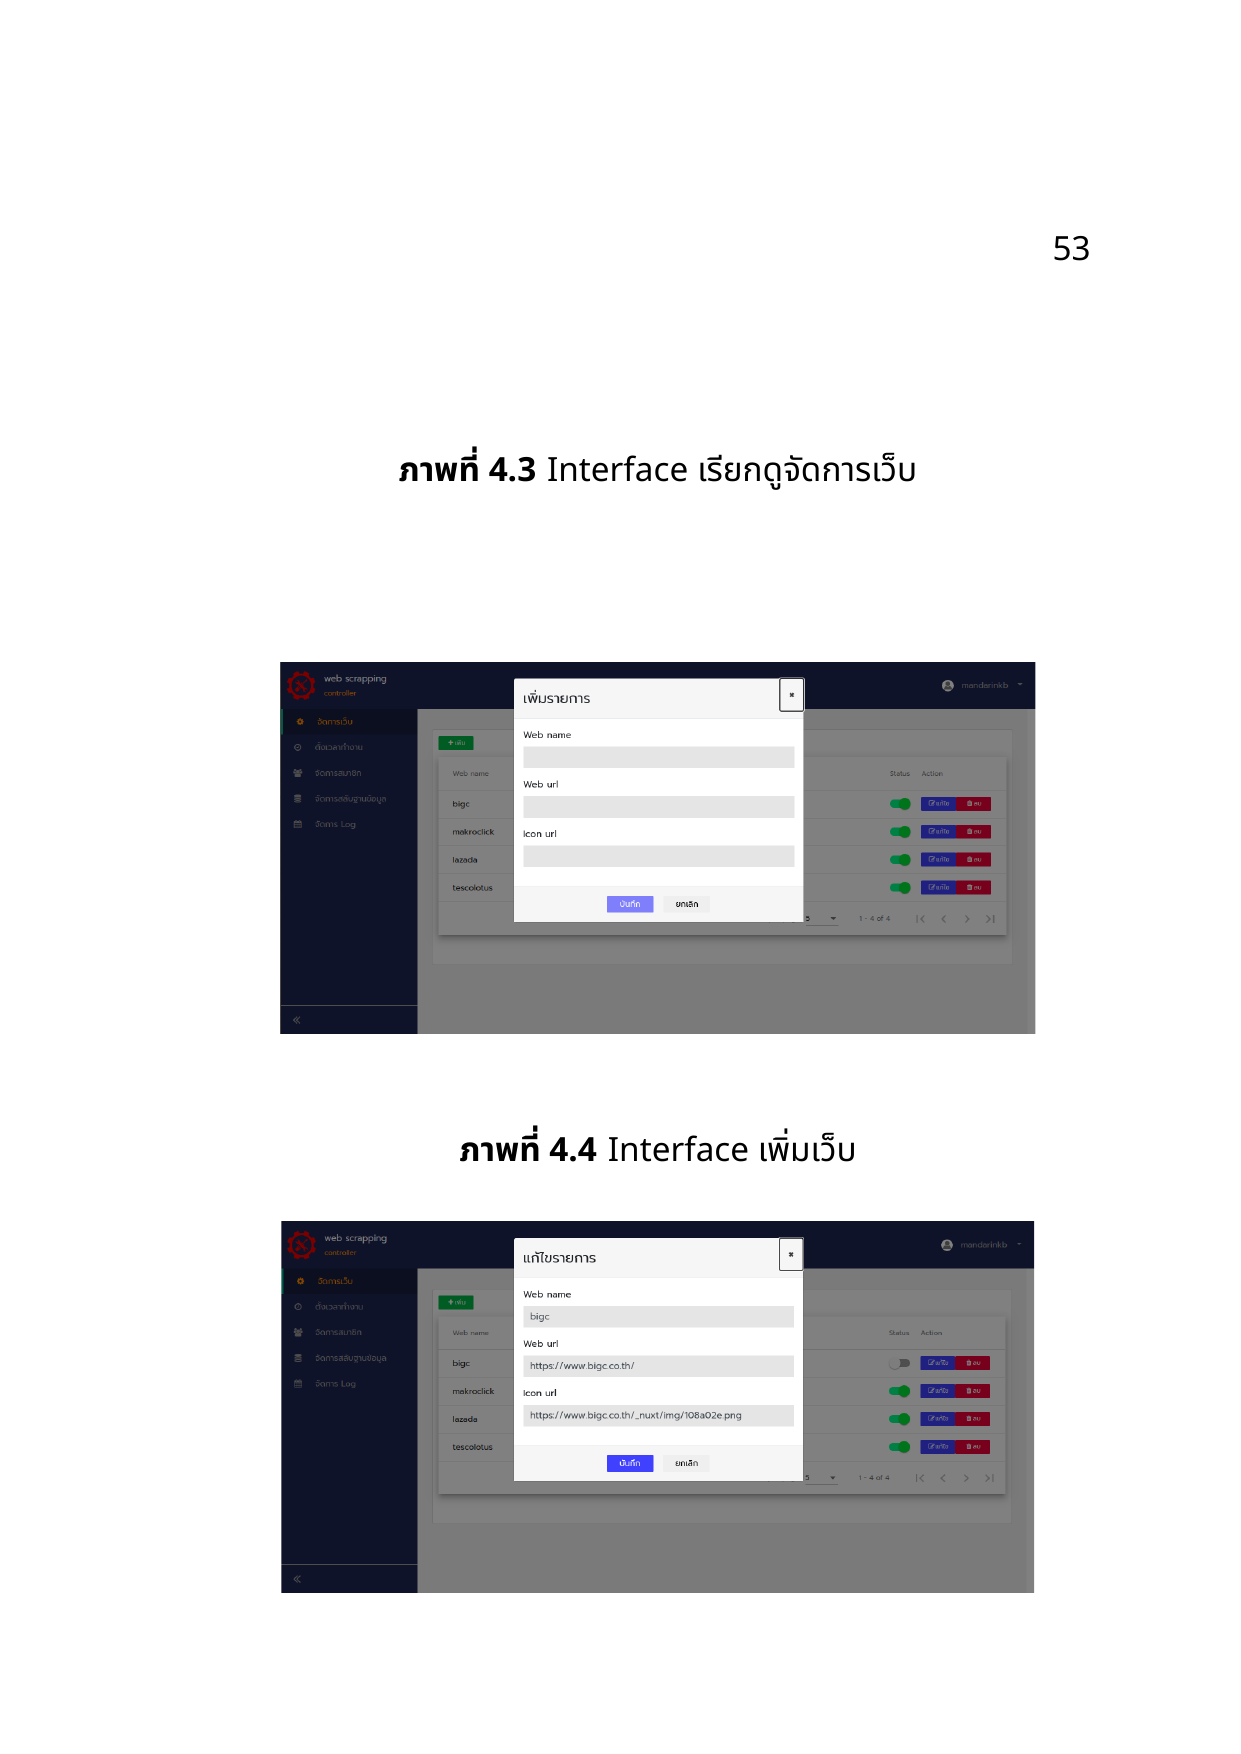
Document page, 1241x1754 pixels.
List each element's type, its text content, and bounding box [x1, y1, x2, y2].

text ภาพที่ 4.3 Interface เรียกดูจัดการเว็บ [225, 437, 1091, 496]
text ภาพที่ 4.4 Interface เพิ่มเว็บ [225, 1116, 1091, 1176]
picture [281, 1221, 1035, 1593]
picture [280, 662, 1036, 1034]
